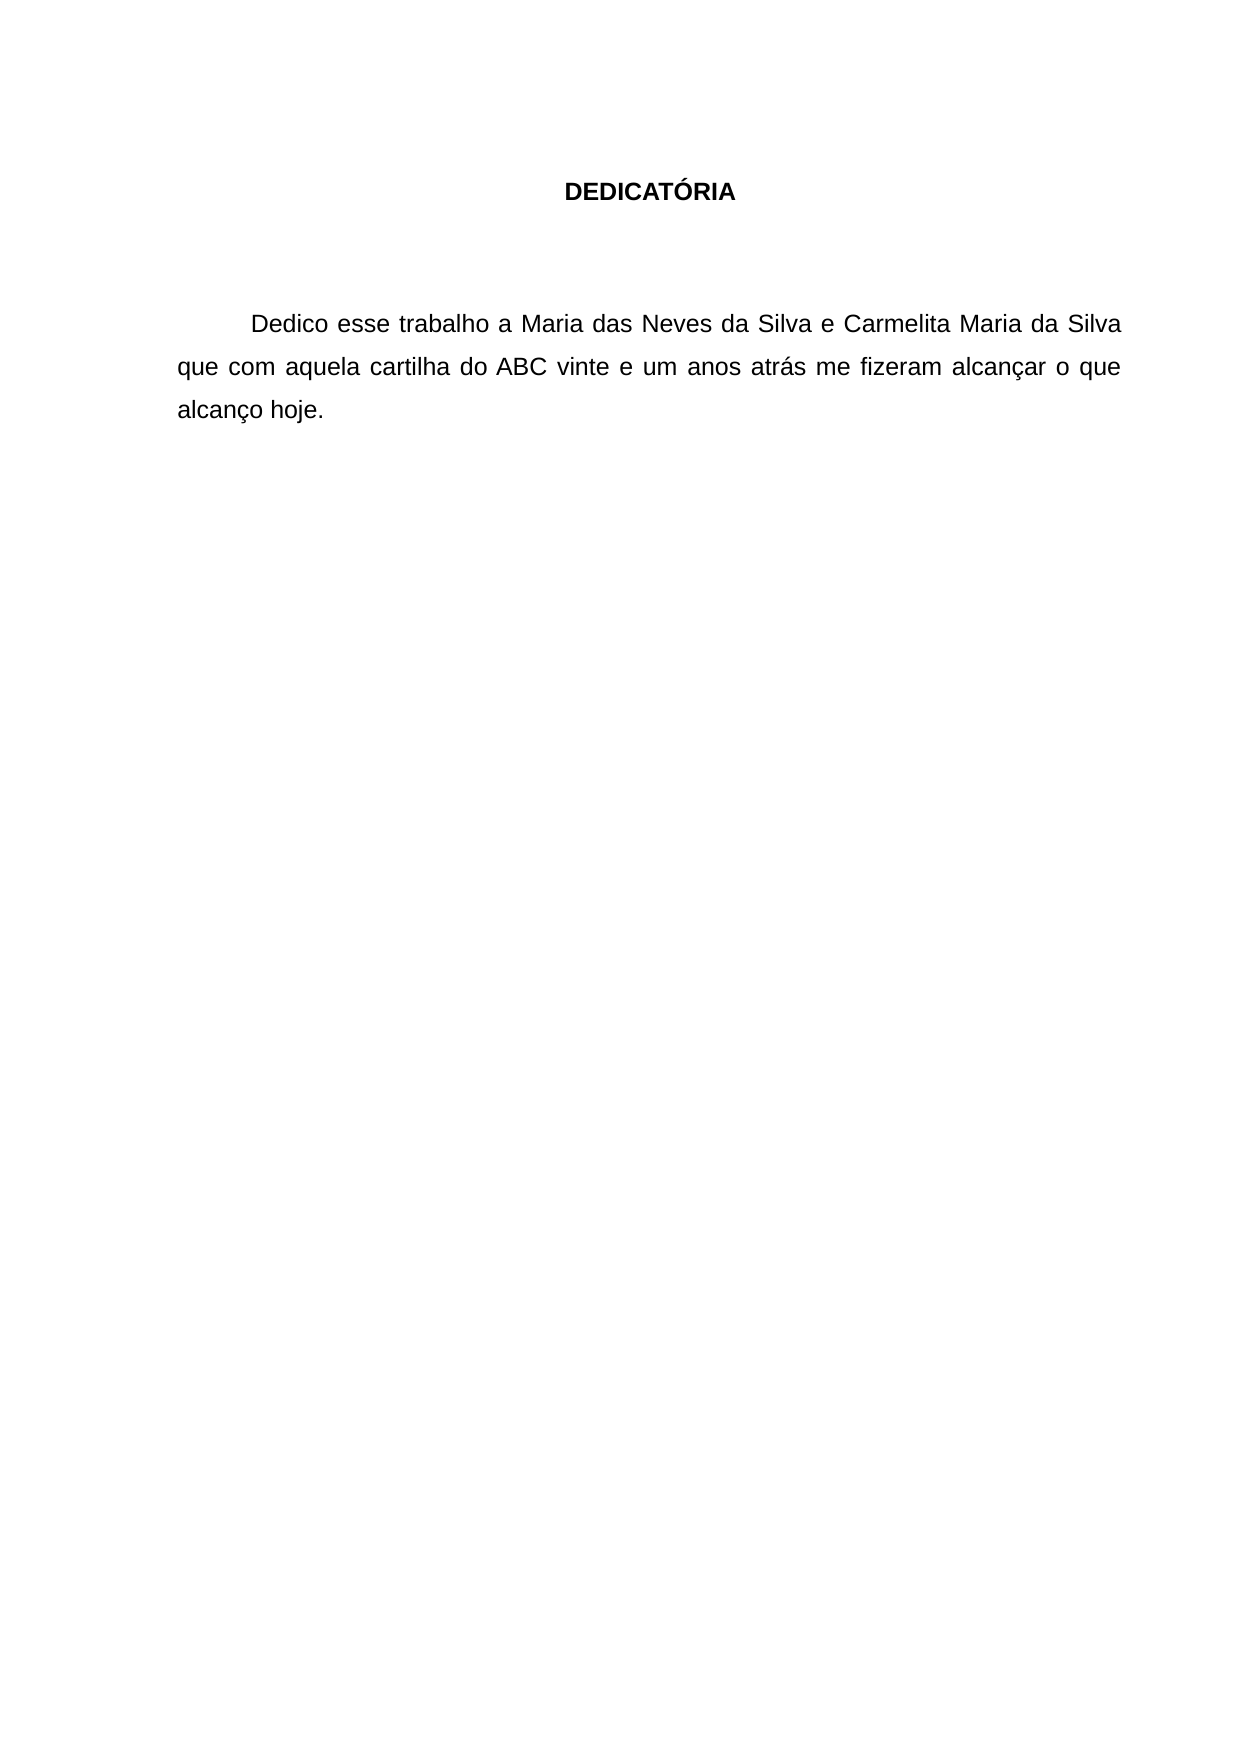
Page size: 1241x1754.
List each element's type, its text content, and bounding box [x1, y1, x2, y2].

text Dedico esse trabalho a Maria das Neves da Silva e Carmelita Maria da Silva que com aquela cartilha do ABC vinte e um anos atrás me fizeram alcançar o que alcanço hoje. [177, 309, 1123, 424]
text dedicatória [177, 177, 1123, 206]
